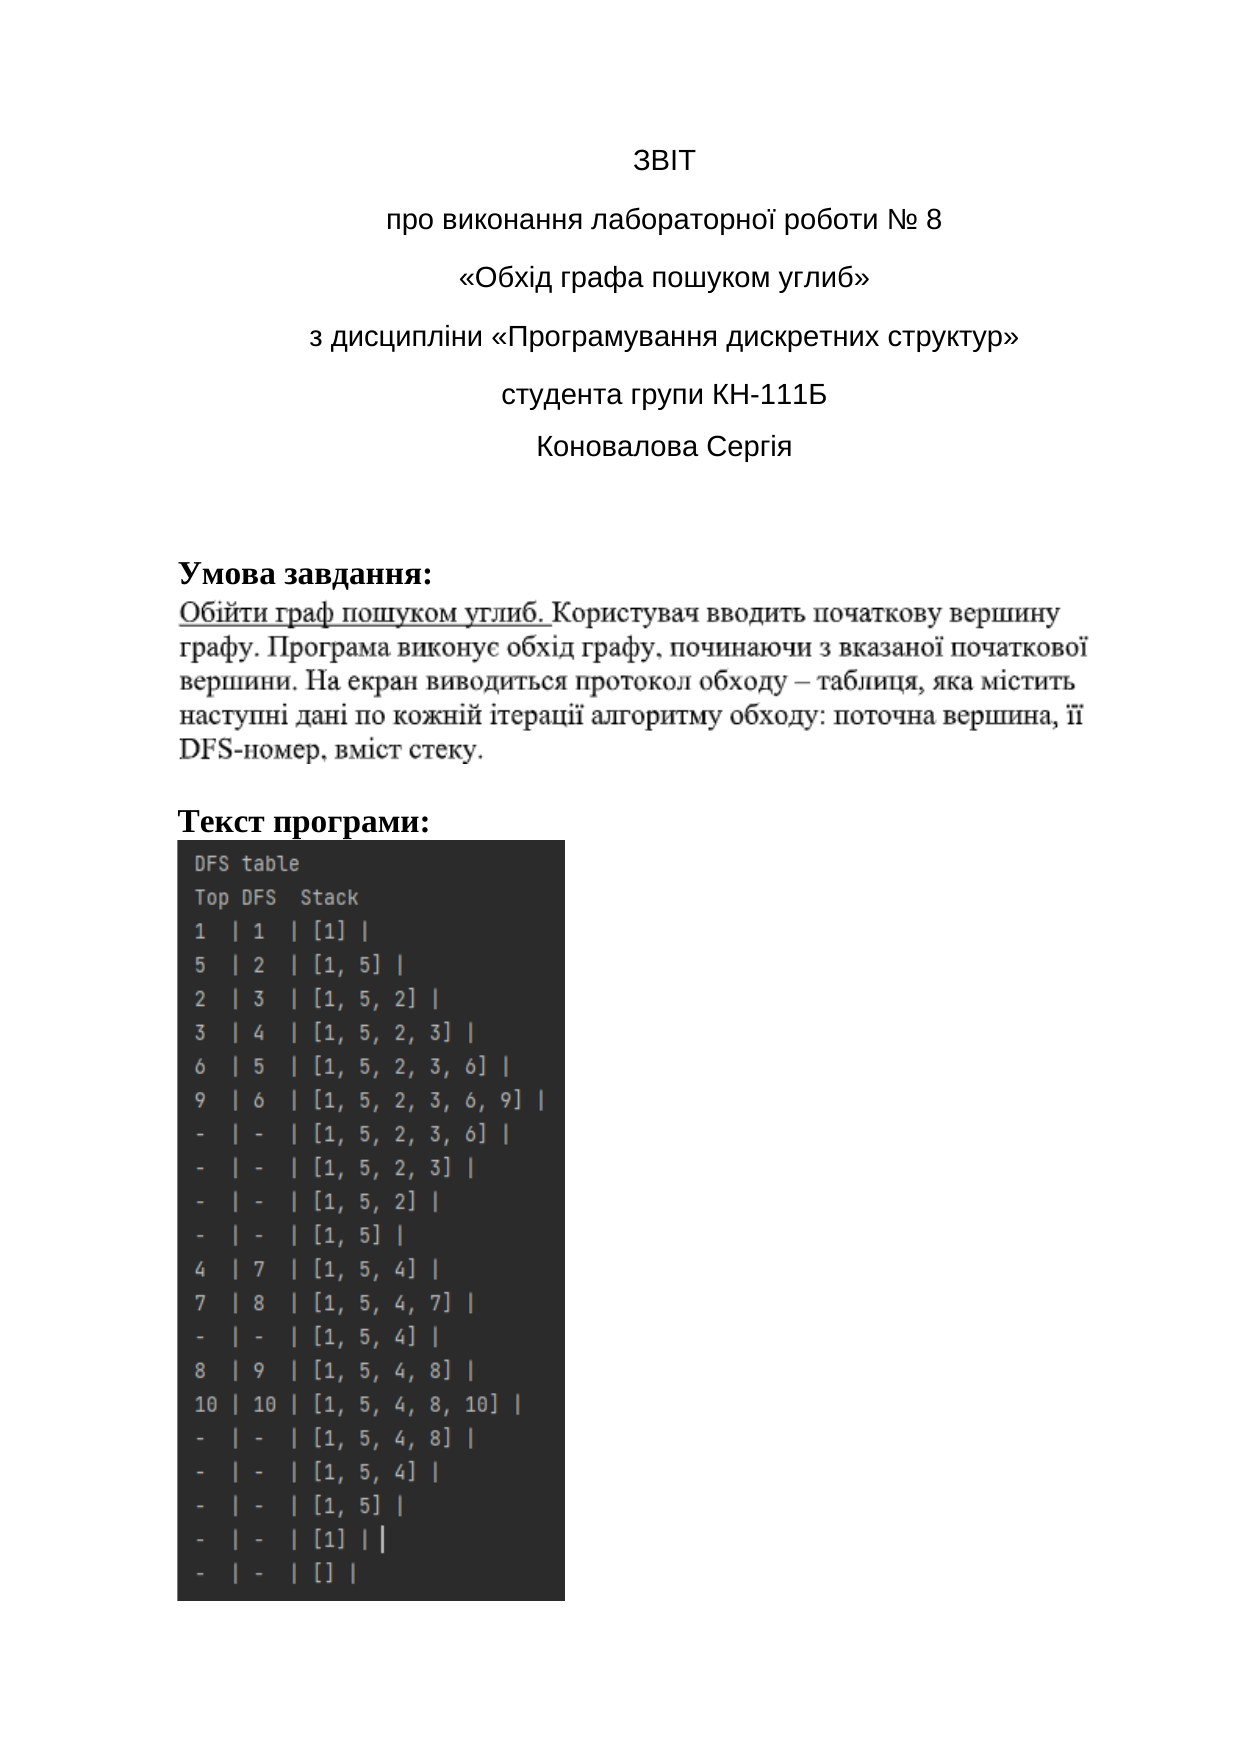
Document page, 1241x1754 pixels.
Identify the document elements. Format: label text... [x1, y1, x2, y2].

text ЗВІТ [177, 143, 1152, 177]
text «Обхід графа пошуком углиб» [177, 260, 1152, 294]
text про виконання лабораторної роботи № 8 [177, 202, 1152, 235]
picture [177, 597, 1106, 764]
text студента групи КН-111Б [177, 377, 1152, 411]
text Умова завдання: [177, 553, 1152, 591]
picture [177, 840, 565, 1601]
text Текст програми: [177, 802, 1152, 840]
text Коновалова Сергія [177, 429, 1152, 463]
text з дисципліни «Програмування дискретних структур» [177, 319, 1152, 352]
